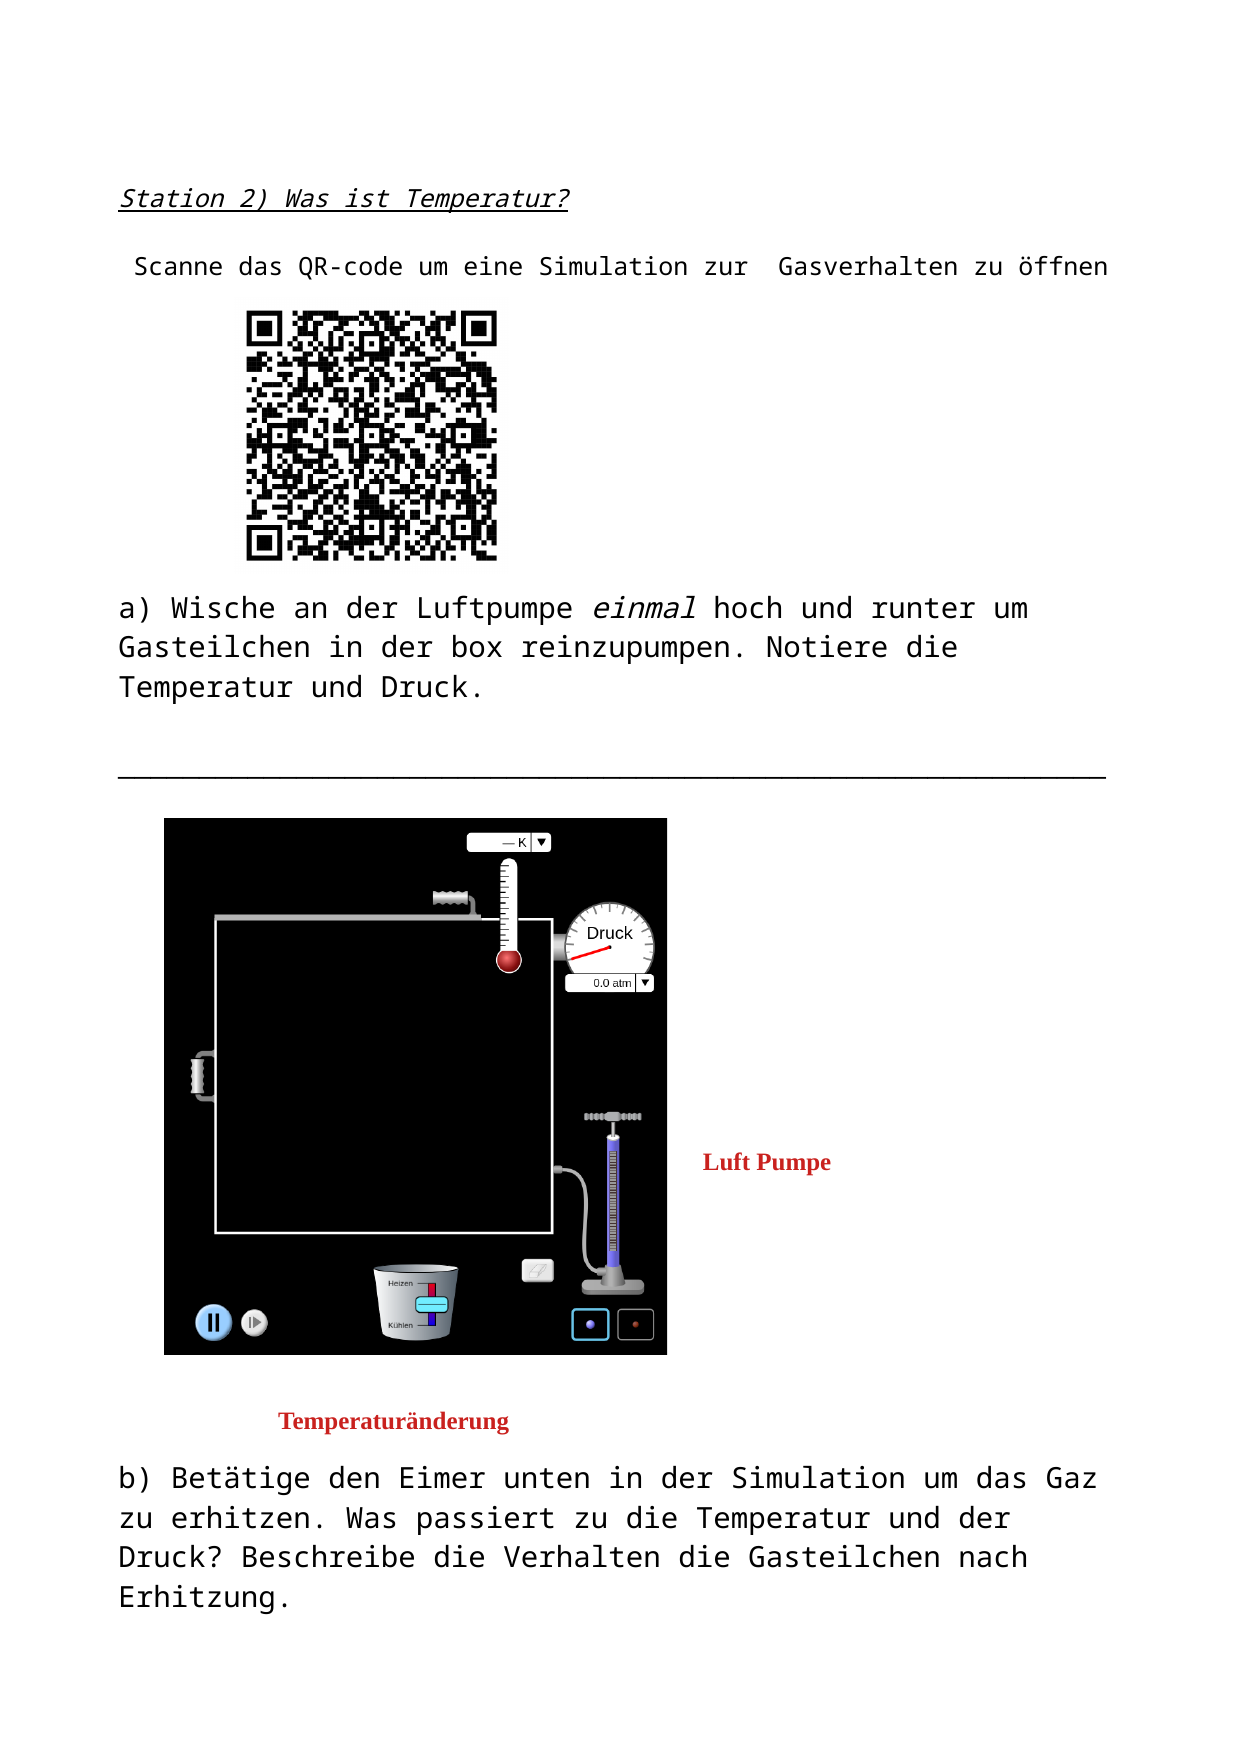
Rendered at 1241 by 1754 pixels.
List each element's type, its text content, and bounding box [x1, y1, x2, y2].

text a) Wische an der Luftpumpe einmal hoch und runter um Gasteilchen in der box reinzupumpen. Notiere die Temperatur und Druck. [118, 587, 1122, 706]
picture [233, 297, 510, 574]
text Station 2) Was ist Temperatur? [118, 181, 1122, 215]
text Scanne das QR-code um eine Simulation zur Gasverhalten zu öffnen [118, 249, 1122, 283]
text _____________________________________________________________ [118, 746, 1122, 779]
picture [164, 818, 668, 1355]
text b) Betätige den Eimer unten in der Simulation um das Gaz zu erhitzen. Was passiert zu die Temperatur und der Druck? Beschreibe die Verhalten die Gasteilchen nach Erhitzung. [118, 1457, 1122, 1616]
